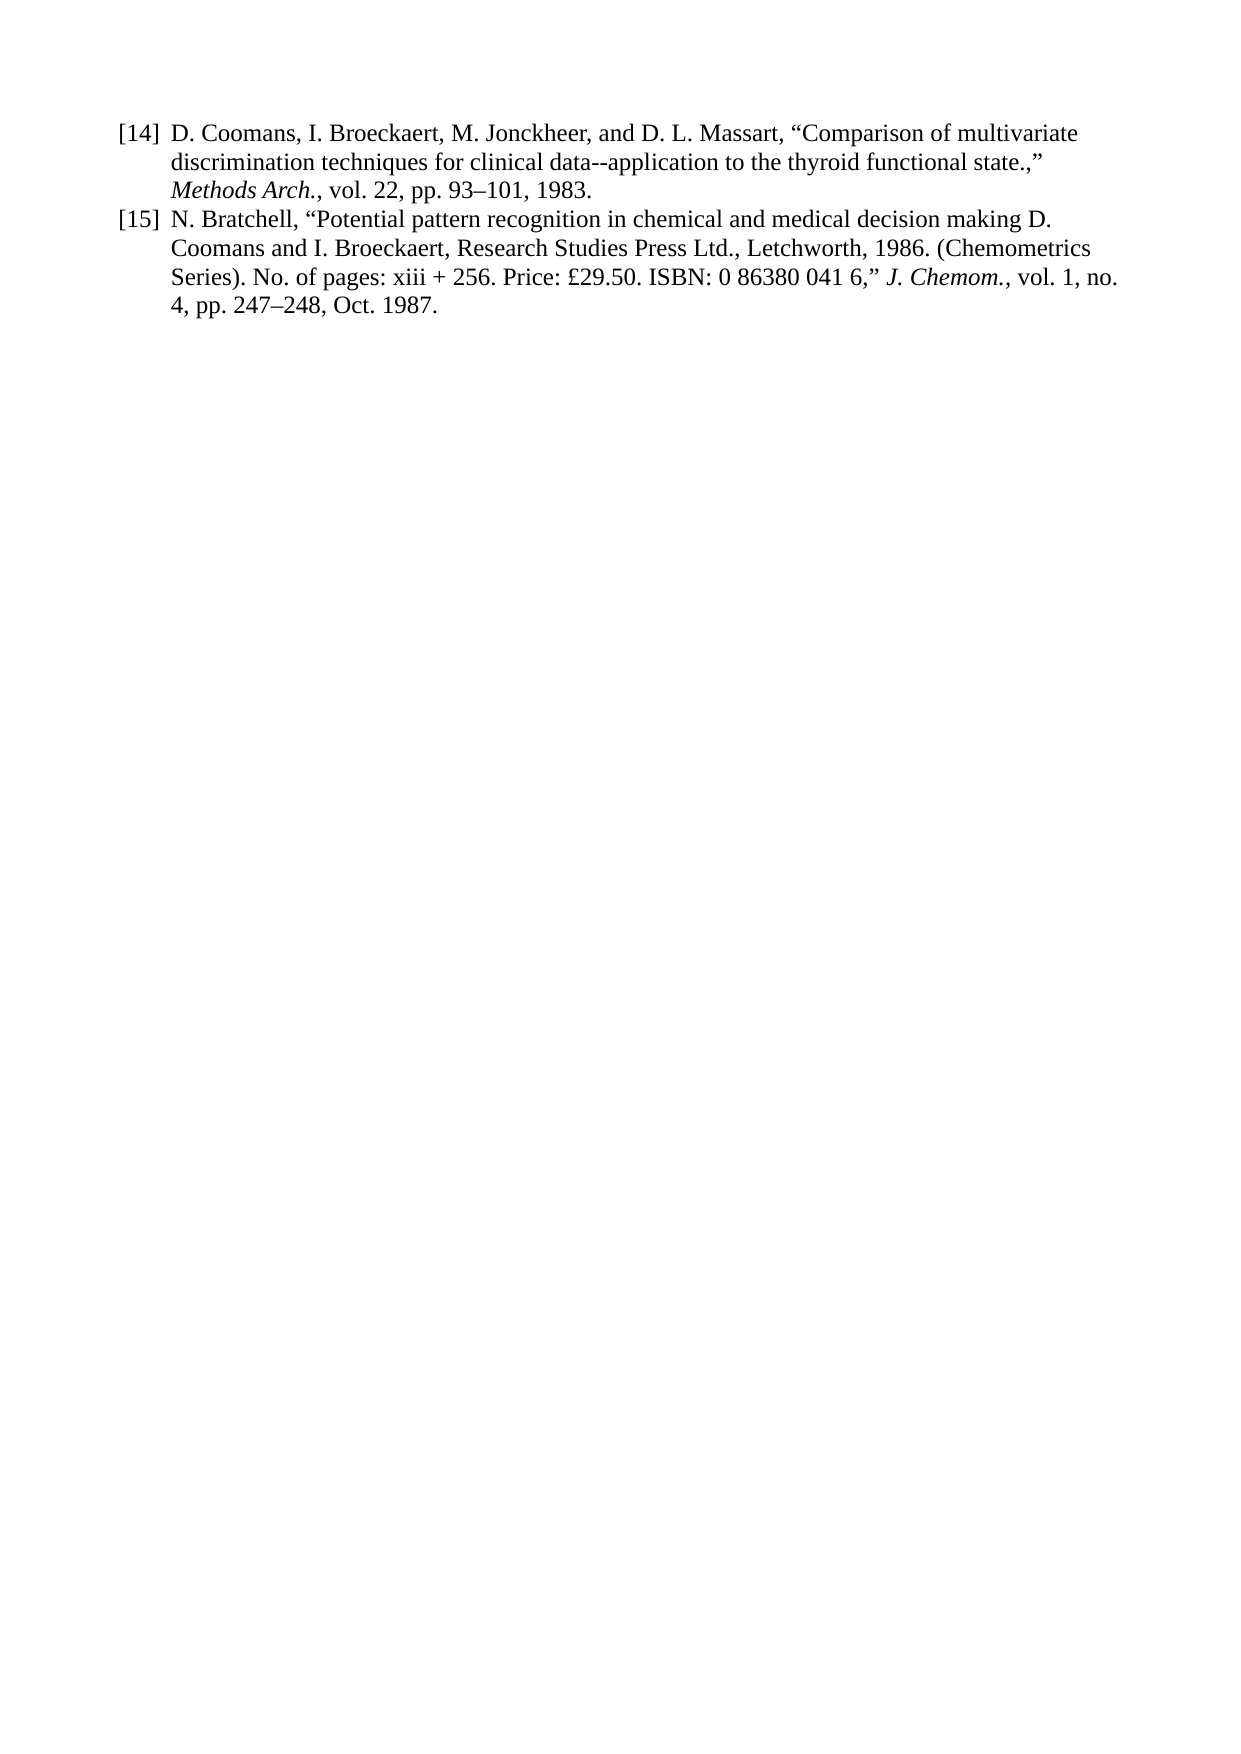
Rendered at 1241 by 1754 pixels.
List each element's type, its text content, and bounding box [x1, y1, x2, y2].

text [14] D. Coomans, I. Broeckaert, M. Jonckheer, and D. L. Massart, “Comparison of multivariate discrimination techniques for clinical data--application to the thyroid functional state.,” Methods Arch., vol. 22, pp. 93–101, 1983. [118, 118, 1122, 204]
text [15] N. Bratchell, “Potential pattern recognition in chemical and medical decision making D. Coomans and I. Broeckaert, Research Studies Press Ltd., Letchworth, 1986. (Chemometrics Series). No. of pages: xiii + 256. Price: £29.50. ISBN: 0 86380 041 6,” J. Chemom., vol. 1, no. 4, pp. 247–248, Oct. 1987. [118, 204, 1122, 319]
